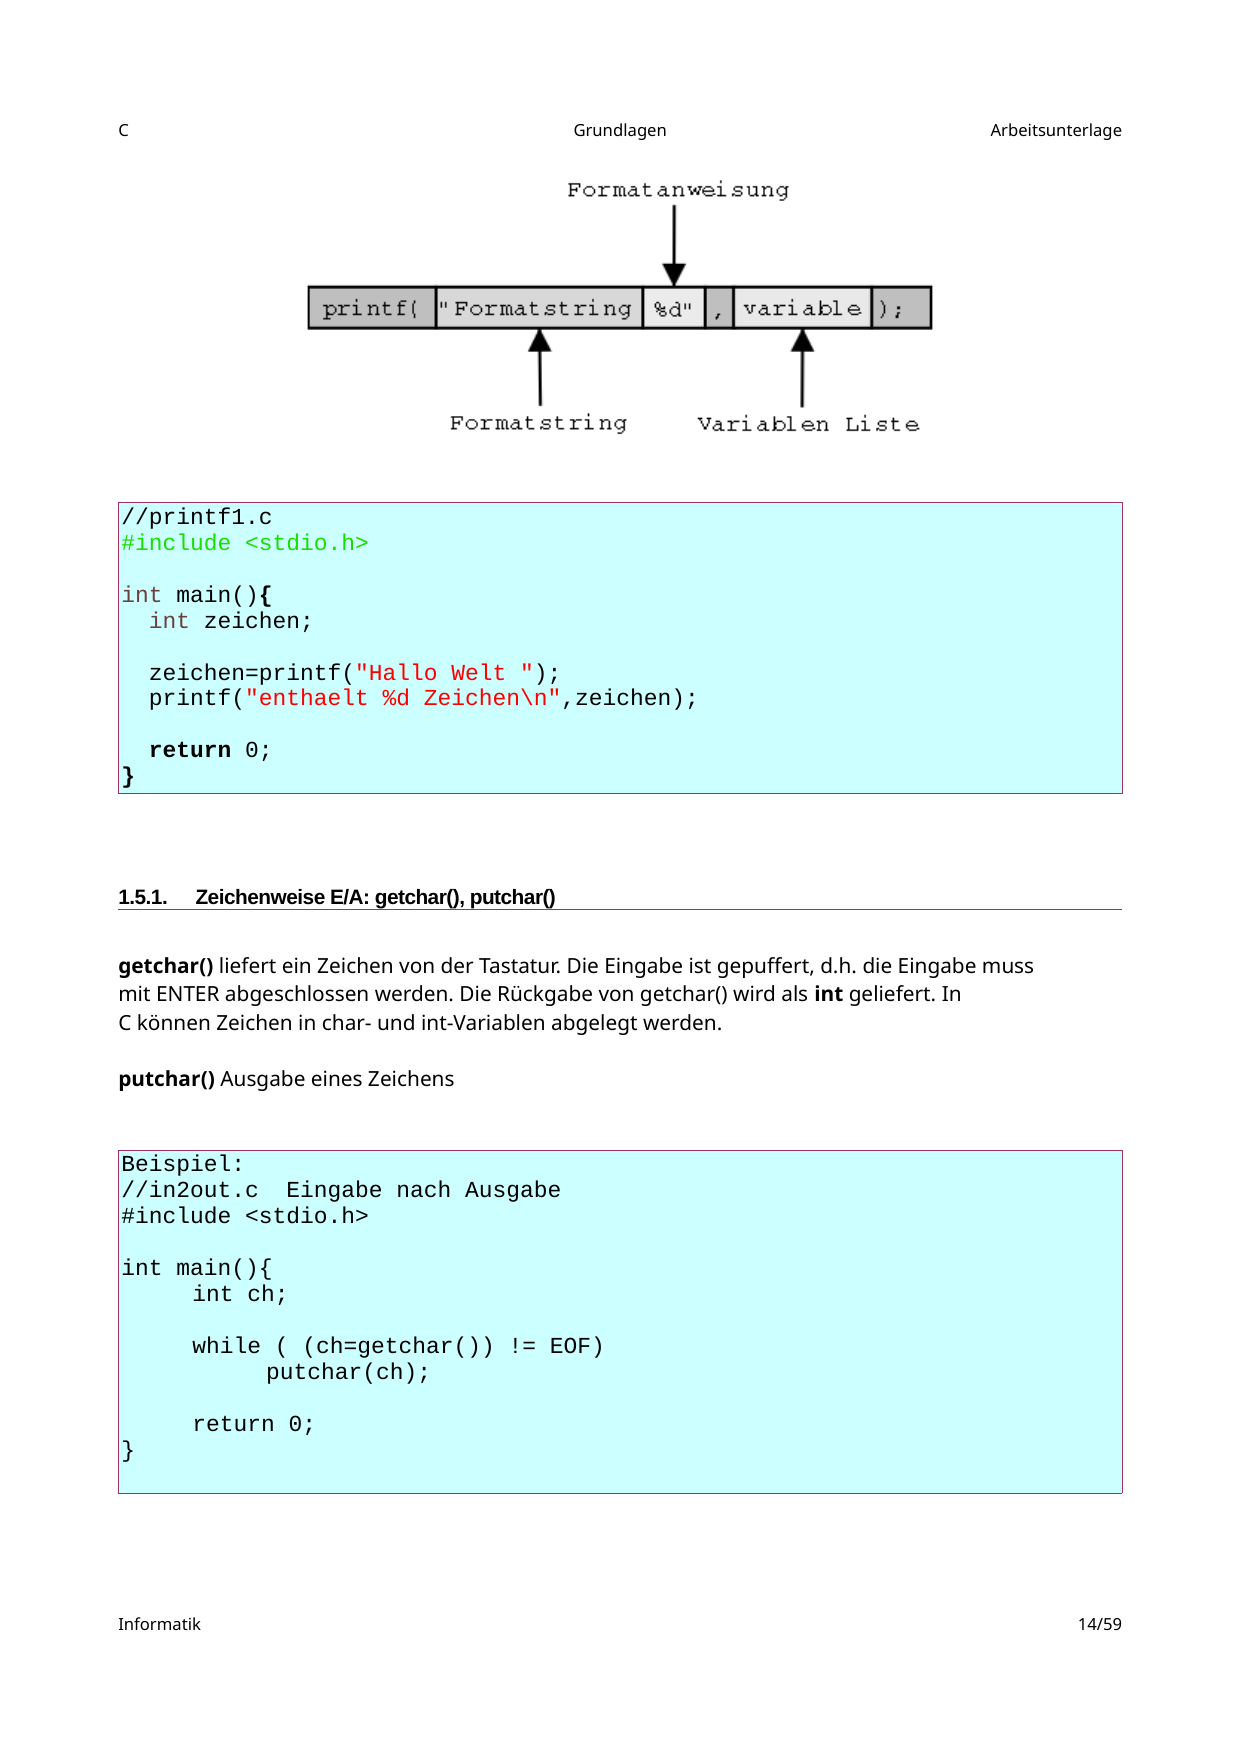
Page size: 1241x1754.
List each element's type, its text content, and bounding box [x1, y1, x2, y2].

text C können Zeichen in char- und int-Variablen abgelegt werden. [118, 1008, 1122, 1036]
text int main(){ int ch; [119, 1253, 1122, 1305]
text mit ENTER abgeschlossen werden. Die Rückgabe von getchar() wird als int geliefert. In [118, 979, 1122, 1008]
text return 0; [119, 1409, 1122, 1435]
text } [119, 1435, 1122, 1461]
text Beispiel: //in2out.c Eingabe nach Ausgabe #include <stdio.h> [119, 1151, 1122, 1253]
text #include <stdio.h> int main(){ [119, 528, 1122, 606]
picture [307, 179, 933, 437]
text int zeichen; zeichen=printf("Hallo Welt "); printf("enthaelt %d Zeichen\n",zeichen); return 0; } [119, 606, 1122, 793]
text getchar() liefert ein Zeichen von der Tastatur. Die Eingabe ist gepuffert, d.h. die Eingabe muss [118, 951, 1122, 979]
text while ( (ch=getchar()) != EOF) [119, 1331, 1122, 1357]
subtitle Zeichenweise E/A: getchar(), putchar() [118, 885, 1122, 909]
text putchar() Ausgabe eines Zeichens [118, 1064, 1122, 1093]
text //printf1.c [119, 503, 1122, 528]
text putchar(ch); [119, 1357, 1122, 1383]
